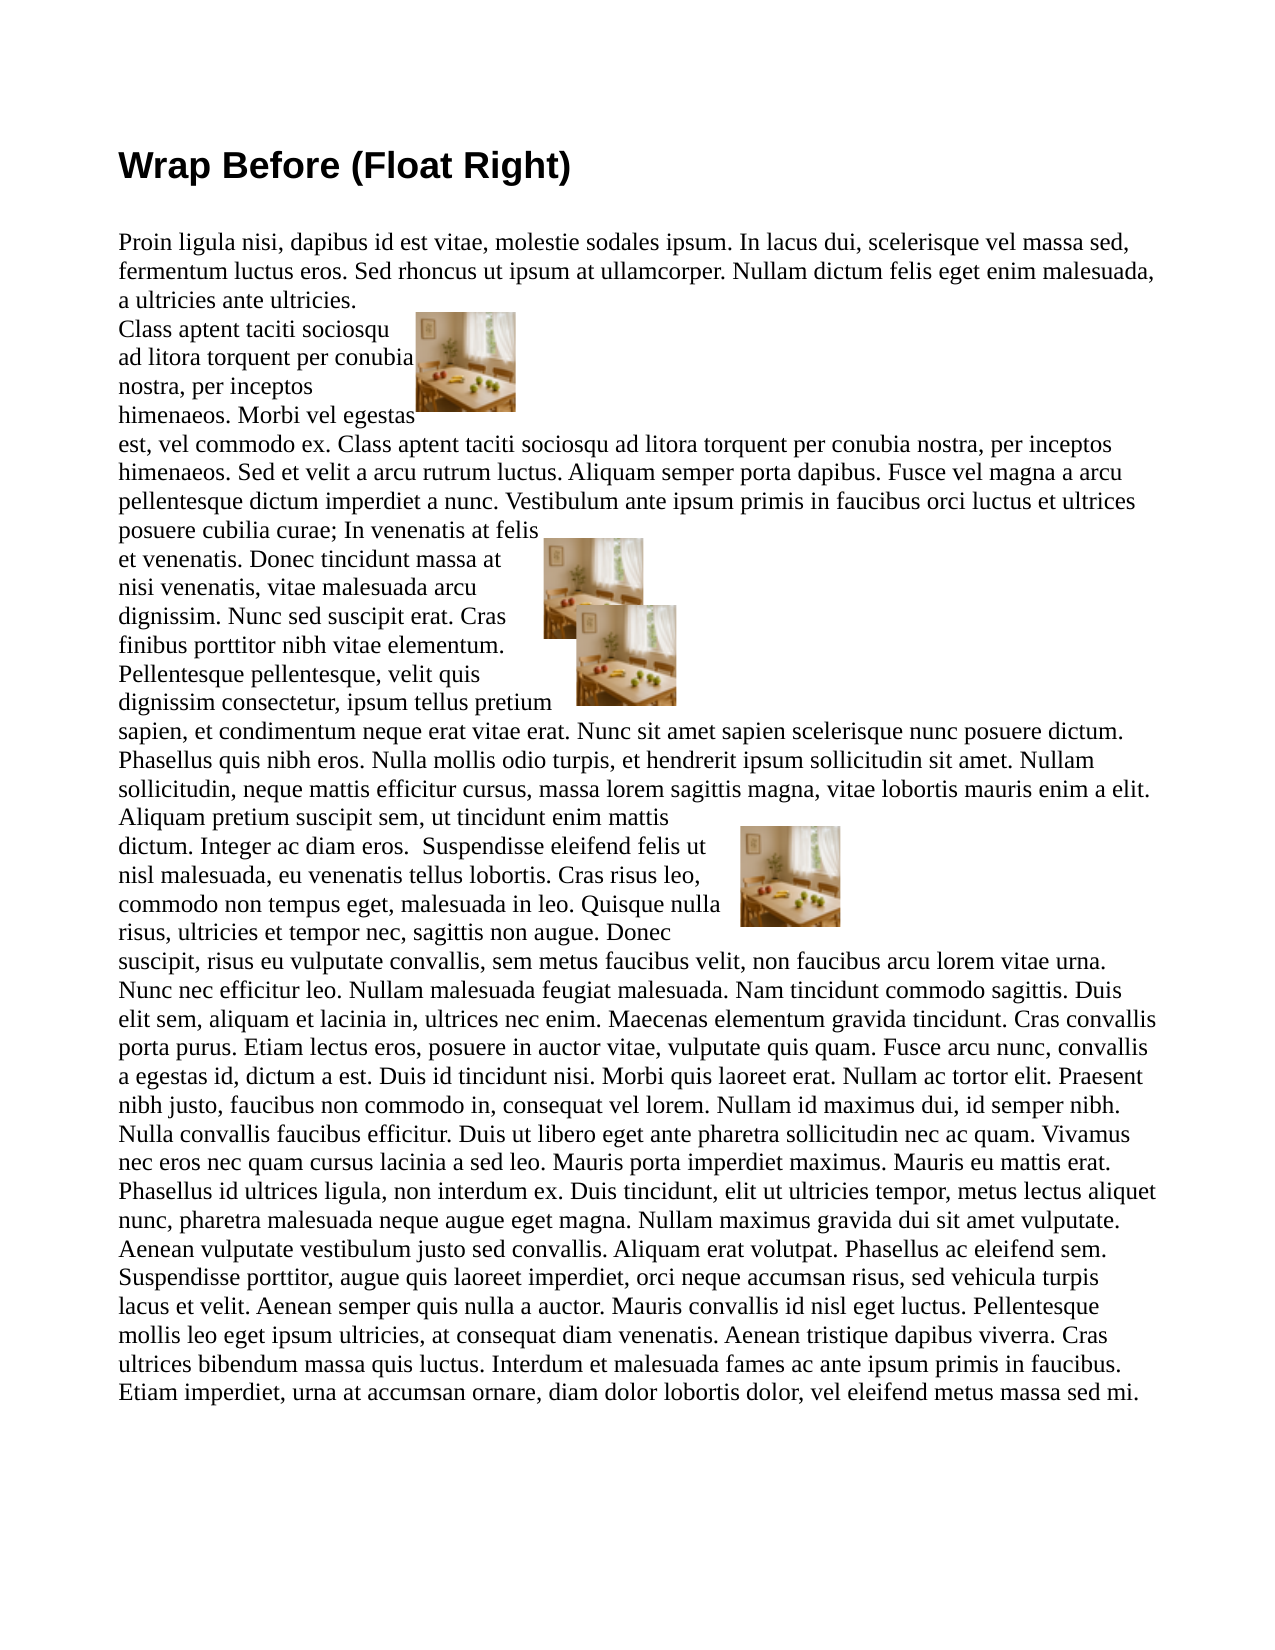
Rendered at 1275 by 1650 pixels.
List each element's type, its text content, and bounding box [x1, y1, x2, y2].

text Proin ligula nisi, dapibus id est vitae, molestie sodales ipsum. In lacus dui, scelerisque vel massa sed, fermentum luctus eros. Sed rhoncus ut ipsum at ullamcorper. Nullam dictum felis eget enim malesuada, a ultricies ante ultricies. Class aptent taciti sociosqu ad litora torquent per conubia nostra, per inceptos himenaeos. Morbi vel egestas est, vel commodo ex. Class aptent taciti sociosqu ad litora torquent per conubia nostra, per inceptos himenaeos. Sed et velit a arcu rutrum luctus. Aliquam semper porta dapibus. Fusce vel magna a arcu pellentesque dictum imperdiet a nunc. Vestibulum ante ipsum primis in faucibus orci luctus et ultrices posuere cubilia curae; In venenatis at felis et venenatis. Donec tincidunt massa at nisi venenatis, vitae malesuada arcu dignissim. Nunc sed suscipit erat. Cras finibus porttitor nibh vitae elementum. Pellentesque pellentesque, velit quis dignissim consectetur, ipsum tellus pretium sapien, et condimentum neque erat vitae erat. Nunc sit amet sapien scelerisque nunc posuere dictum. Phasellus quis nibh eros. Nulla mollis odio turpis, et hendrerit ipsum sollicitudin sit amet. Nullam sollicitudin, neque mattis efficitur cursus, massa lorem sagittis magna, vitae lobortis mauris enim a elit. Aliquam pretium suscipit sem, ut tincidunt enim mattis dictum. Integer ac diam eros. Suspendisse eleifend felis ut nisl malesuada, eu venenatis tellus lobortis. Cras risus leo, commodo non tempus eget, malesuada in leo. Quisque nulla risus, ultricies et tempor nec, sagittis non augue. Donec suscipit, risus eu vulputate convallis, sem metus faucibus velit, non faucibus arcu lorem vitae urna. Nunc nec efficitur leo. Nullam malesuada feugiat malesuada. Nam tincidunt commodo sagittis. Duis elit sem, aliquam et lacinia in, ultrices nec enim. Maecenas elementum gravida tincidunt. Cras convallis porta purus. Etiam lectus eros, posuere in auctor vitae, vulputate quis quam. Fusce arcu nunc, convallis a egestas id, dictum a est. Duis id tincidunt nisi. Morbi quis laoreet erat. Nullam ac tortor elit. Praesent nibh justo, faucibus non commodo in, consequat vel lorem. Nullam id maximus dui, id semper nibh. Nulla convallis faucibus efficitur. Duis ut libero eget ante pharetra sollicitudin nec ac quam. Vivamus nec eros nec quam cursus lacinia a sed leo. Mauris porta imperdiet maximus. Mauris eu mattis erat. Phasellus id ultrices ligula, non interdum ex. Duis tincidunt, elit ut ultricies tempor, metus lectus aliquet nunc, pharetra malesuada neque augue eget magna. Nullam maximus gravida dui sit amet vulputate. Aenean vulputate vestibulum justo sed convallis. Aliquam erat volutpat. Phasellus ac eleifend sem. Suspendisse porttitor, augue quis laoreet imperdiet, orci neque accumsan risus, sed vehicula turpis lacus et velit. Aenean semper quis nulla a auctor. Mauris convallis id nisl eget luctus. Pellentesque mollis leo eget ipsum ultricies, at consequat diam venenatis. Aenean tristique dapibus viverra. Cras ultrices bibendum massa quis luctus. Interdum et malesuada fames ac ante ipsum primis in faucibus. Etiam imperdiet, urna at accumsan ornare, diam dolor lobortis dolor, vel eleifend metus massa sed mi. [118, 227, 1157, 1406]
subtitle Wrap Before (Float Right) [118, 143, 1157, 186]
picture [740, 826, 841, 927]
picture [543, 538, 677, 706]
picture [415, 312, 516, 412]
